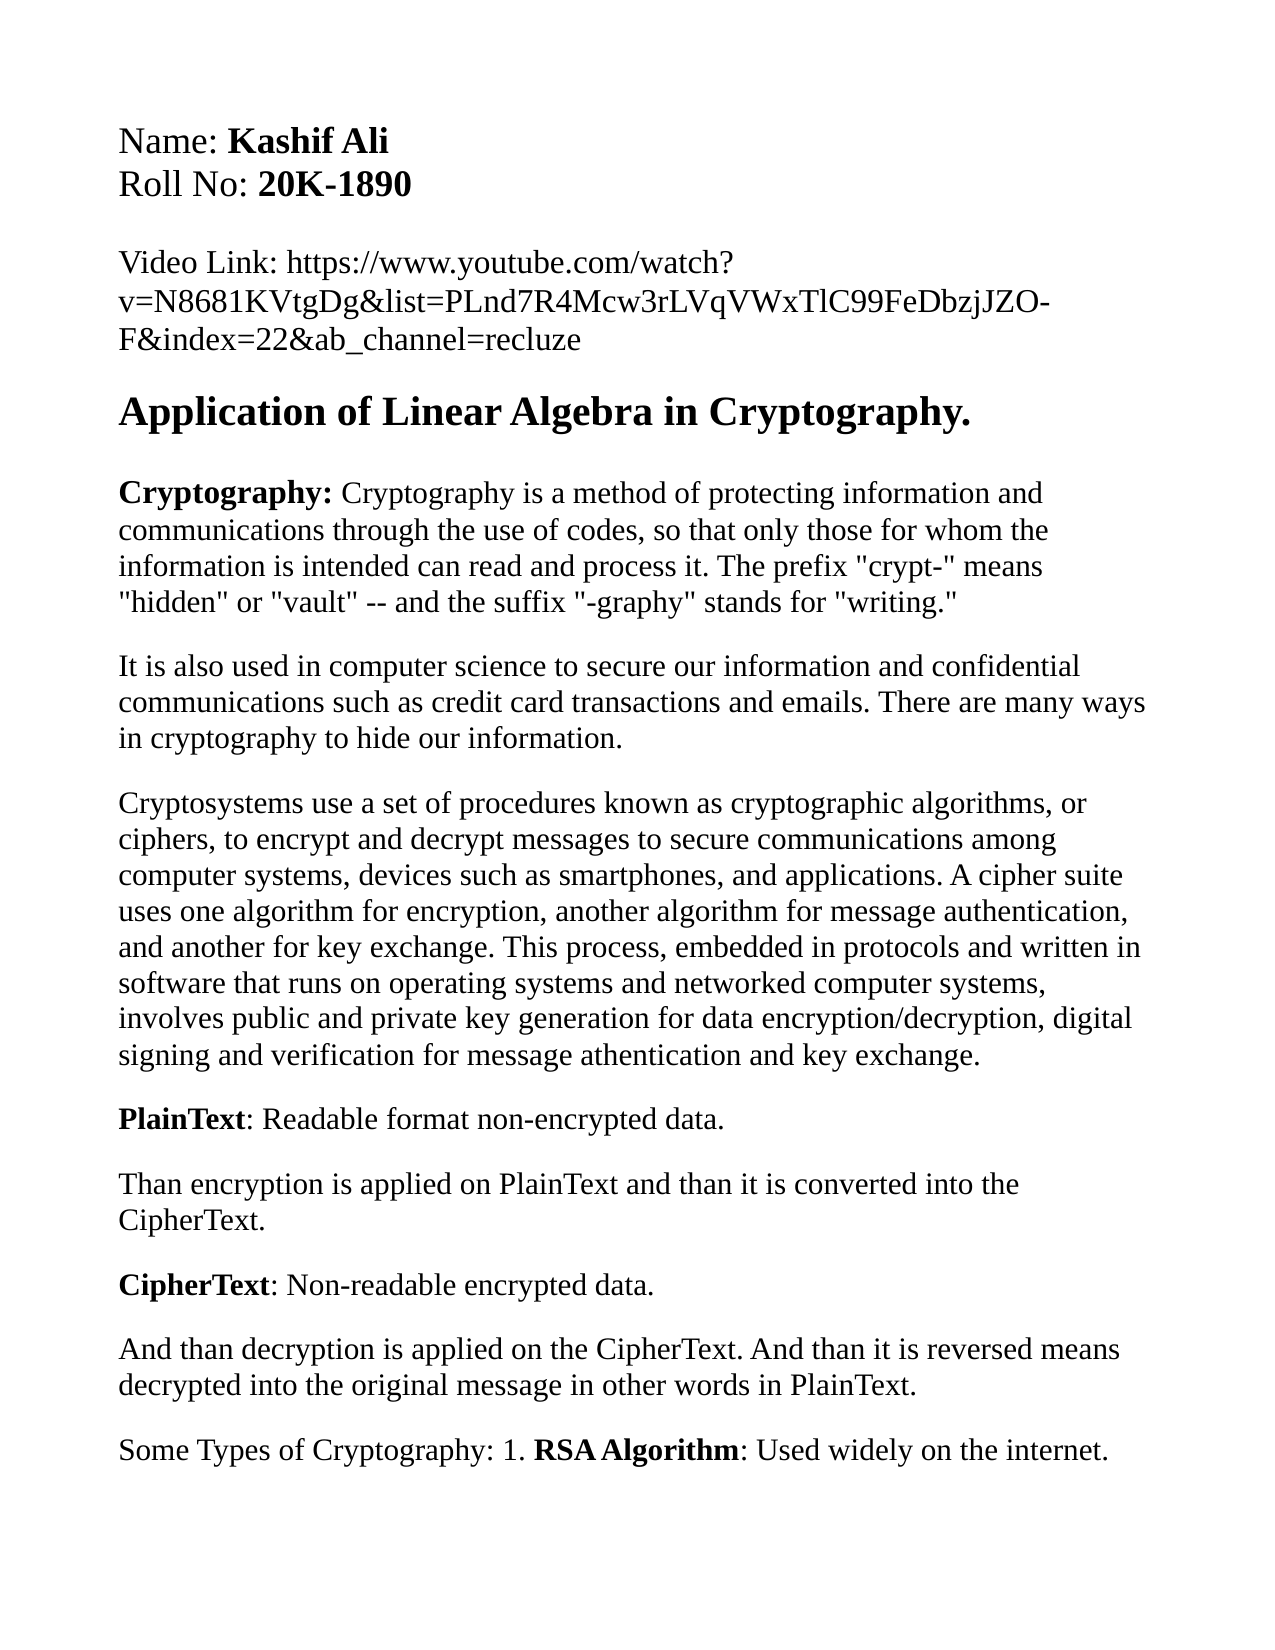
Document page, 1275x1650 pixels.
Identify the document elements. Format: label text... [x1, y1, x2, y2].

text Cryptography: Cryptography is a method of protecting information and communications through the use of codes, so that only those for whom the information is intended can read and process it. The prefix "crypt-" means "hidden" or "vault" -- and the suffix "-graphy" stands for "writing." [118, 473, 1157, 619]
text Roll No: 20K-1890 [118, 161, 1157, 204]
text Application of Linear Algebra in Cryptography. [118, 386, 1157, 434]
text It is also used in computer science to secure our information and confidential communications such as credit card transactions and emails. There are many ways in cryptography to hide our information. [118, 648, 1157, 755]
text PlainText: Readable format non-encrypted data. [118, 1100, 1157, 1136]
text Than encryption is applied on PlainText and than it is converted into the CipherText. [118, 1165, 1157, 1237]
text CipherText: Non-readable encrypted data. [118, 1266, 1157, 1302]
text Video Link: https://www.youtube.com/watch?v=N8681KVtgDg&list=PLnd7R4Mcw3rLVqVWxTlC99FeDbzjJZO-F&index=22&ab_channel=recluze [118, 243, 1157, 358]
text Name: Kashif Ali [118, 118, 1157, 161]
text Cryptosystems use a set of procedures known as cryptographic algorithms, or ciphers, to encrypt and decrypt messages to secure communications among computer systems, devices such as smartphones, and applications. A cipher suite uses one algorithm for encryption, another algorithm for message authentication, and another for key exchange. This process, embedded in protocols and written in software that runs on operating systems and networked computer systems, involves public and private key generation for data encryption/decryption, digital signing and verification for message athentication and key exchange. [118, 784, 1157, 1072]
text And than decryption is applied on the CipherText. And than it is reversed means decrypted into the original message in other words in PlainText. [118, 1330, 1157, 1402]
text Some Types of Cryptography: 1. RSA Algorithm: Used widely on the internet. [118, 1431, 1157, 1467]
